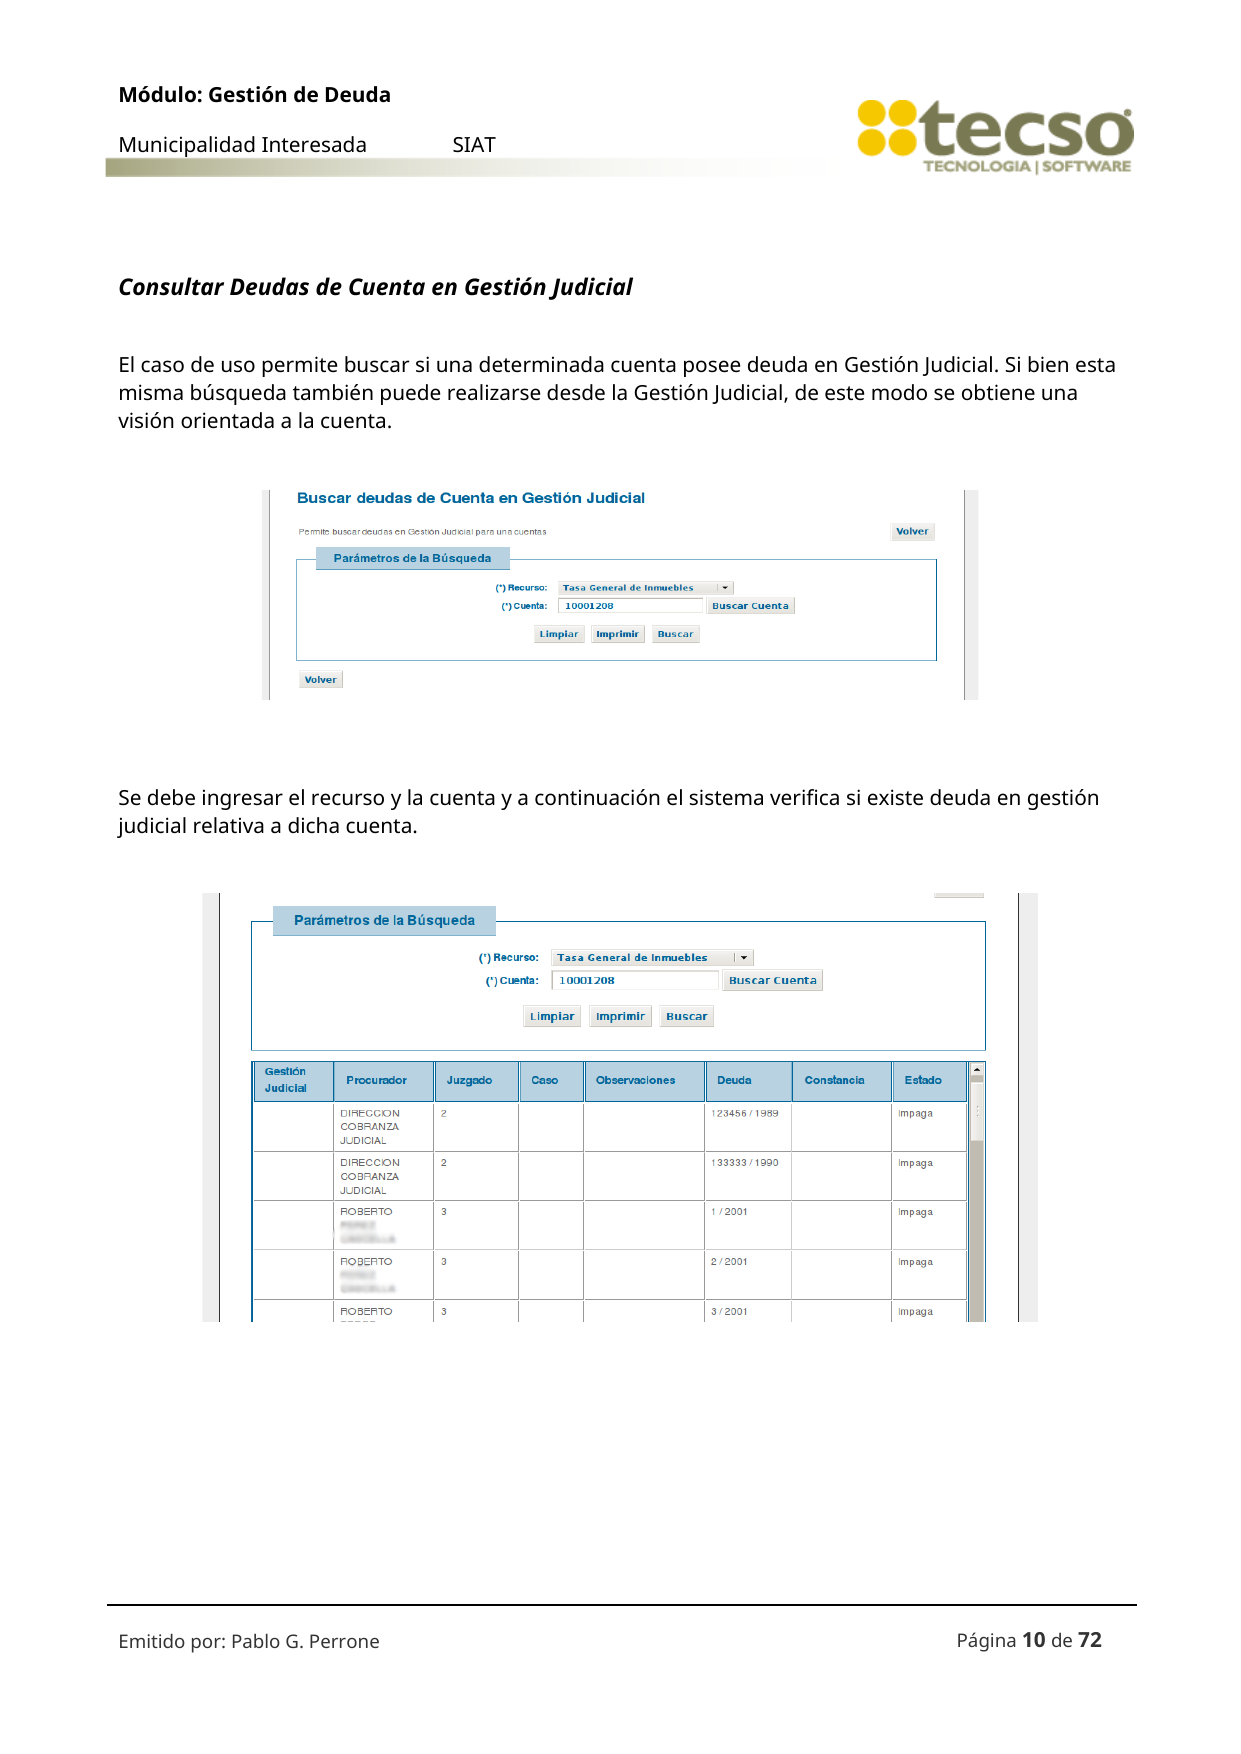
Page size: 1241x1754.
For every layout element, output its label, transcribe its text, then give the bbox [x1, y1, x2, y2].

text El caso de uso permite buscar si una determinada cuenta posee deuda en Gestión Judicial. Si bien esta misma búsqueda también puede realizarse desde la Gestión Judicial, de este modo se obtiene una visión orientada a la cuenta. [118, 350, 1122, 435]
subtitle Consultar Deudas de Cuenta en Gestión Judicial [118, 271, 1122, 303]
picture [202, 893, 1038, 1322]
picture [105, 100, 1134, 177]
picture [261, 490, 979, 700]
text Se debe ingresar el recurso y la cuenta y a continuación el sistema verifica si existe deuda en gestión judicial relativa a dicha cuenta. [118, 783, 1122, 840]
picture [254, 1103, 967, 1322]
